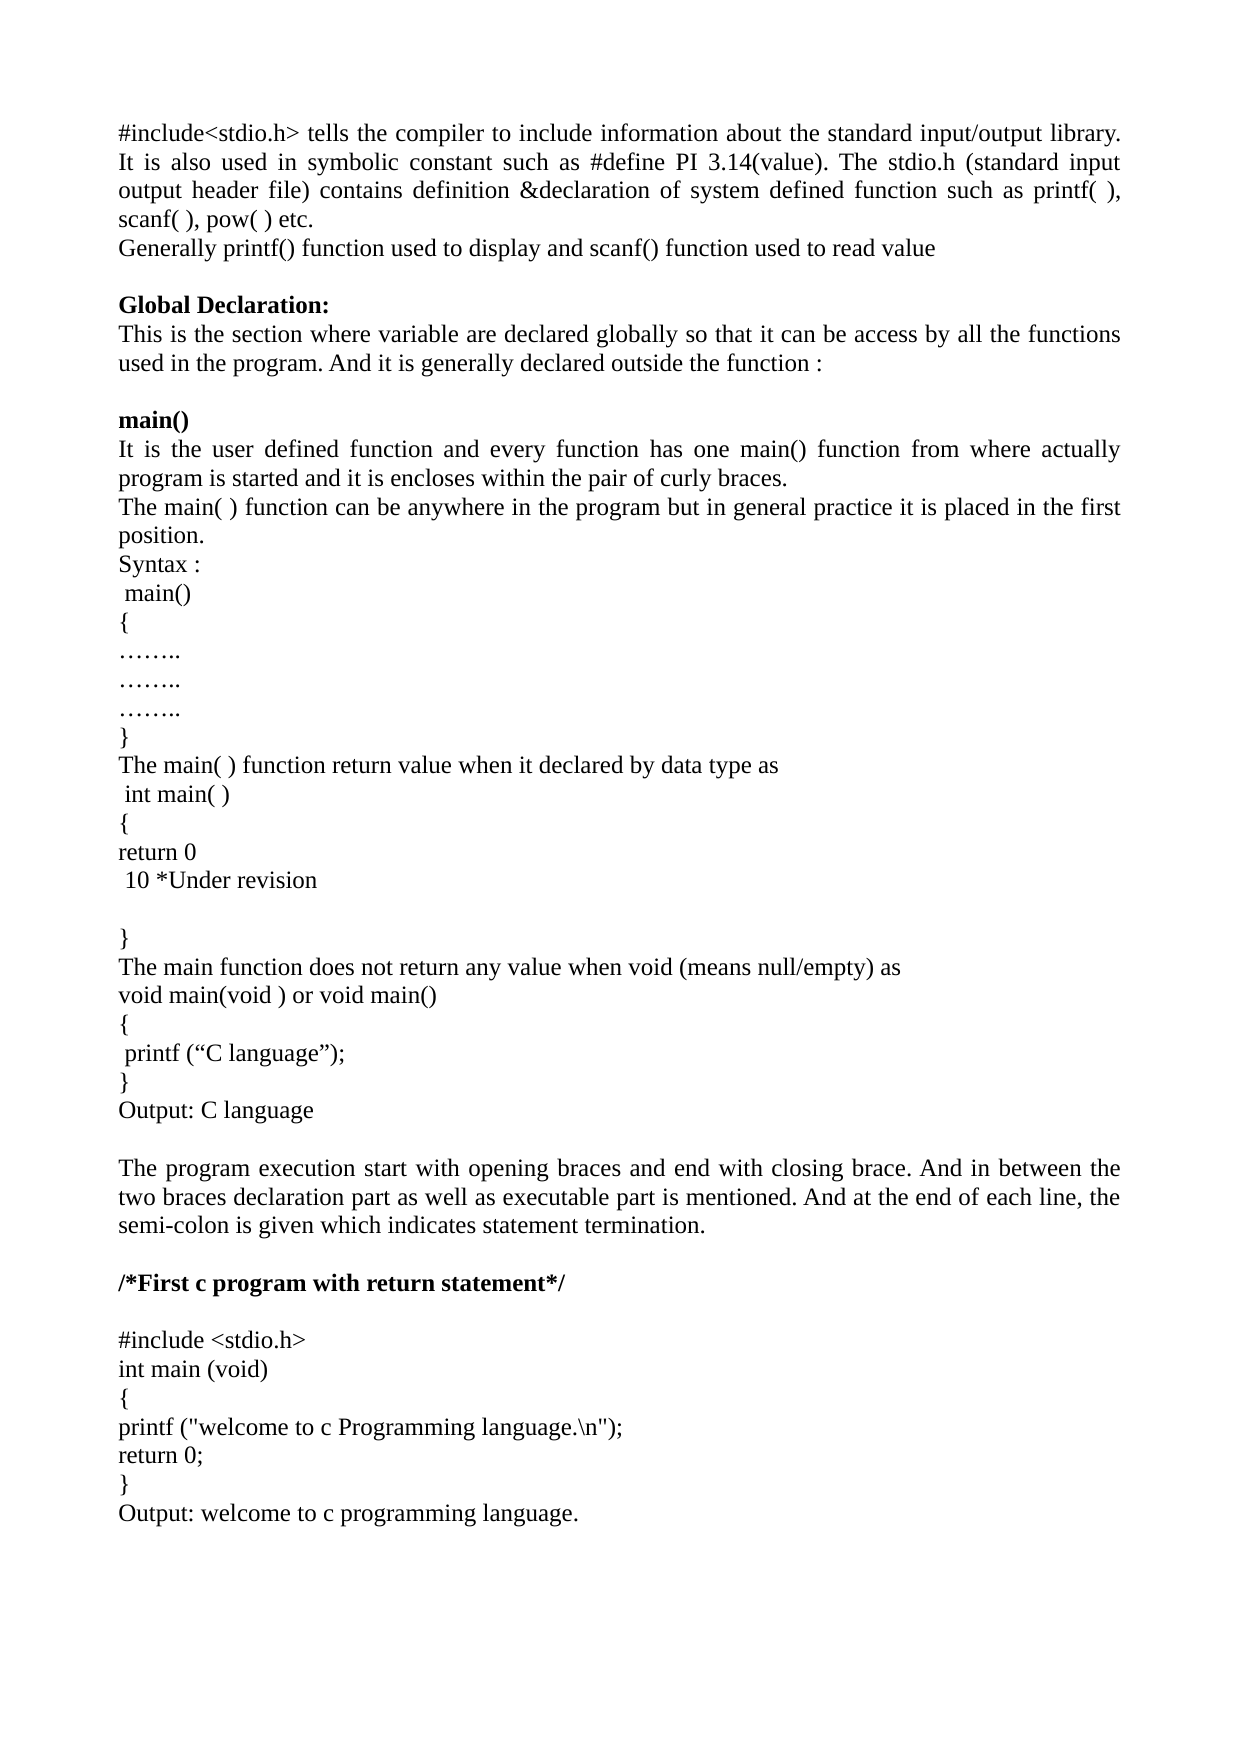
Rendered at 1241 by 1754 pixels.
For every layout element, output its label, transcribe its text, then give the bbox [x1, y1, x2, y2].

text } [118, 1067, 1122, 1096]
text void main(void ) or void main() [118, 981, 1122, 1009]
text This is the section where variable are declared globally so that it can be access by all the functions used in the program. And it is generally declared outside the function : [118, 319, 1122, 377]
text { [118, 808, 1122, 837]
text The main( ) function can be anywhere in the program but in general practice it is placed in the first position. [118, 492, 1122, 549]
text int main (void) [118, 1354, 1122, 1383]
text It is the user defined function and every function has one main() function from where actually program is started and it is encloses within the pair of curly braces. [118, 434, 1122, 492]
text { [118, 1383, 1122, 1412]
text The main( ) function return value when it declared by data type as [118, 751, 1122, 779]
text return 0; [118, 1441, 1122, 1469]
text { [118, 1009, 1122, 1038]
text …….. [118, 636, 1122, 664]
text printf ("welcome to c Programming language.\n"); [118, 1412, 1122, 1441]
text Generally printf() function used to display and scanf() function used to read value [118, 233, 1122, 262]
text return 0 [118, 837, 1122, 866]
text /*First c program with return statement*/ [118, 1268, 1122, 1297]
text Output: welcome to c programming language. [118, 1498, 1122, 1527]
text } [118, 1469, 1122, 1498]
text int main( ) [118, 779, 1122, 808]
text Global Declaration: [118, 291, 1122, 319]
text #include<stdio.h> tells the compiler to include information about the standard input/output library. It is also used in symbolic constant such as #define PI 3.14(value). The stdio.h (standard input output header file) contains definition &declaration of system defined function such as printf( ), scanf( ), pow( ) etc. [118, 118, 1122, 233]
text …….. [118, 664, 1122, 693]
text The main function does not return any value when void (means null/empty) as [118, 952, 1122, 981]
text printf (“C language”); [118, 1038, 1122, 1067]
text …….. [118, 693, 1122, 722]
text 10 *Under revision [118, 866, 1122, 894]
text #include <stdio.h> [118, 1326, 1122, 1354]
text main() [118, 406, 1122, 434]
text The program execution start with opening braces and end with closing brace. And in between the two braces declaration part as well as executable part is mentioned. And at the end of each line, the semi-colon is given which indicates statement termination. [118, 1153, 1122, 1239]
text Output: C language [118, 1096, 1122, 1124]
text } [118, 923, 1122, 952]
text } [118, 722, 1122, 751]
text { [118, 607, 1122, 636]
text Syntax : [118, 549, 1122, 578]
text main() [118, 578, 1122, 607]
